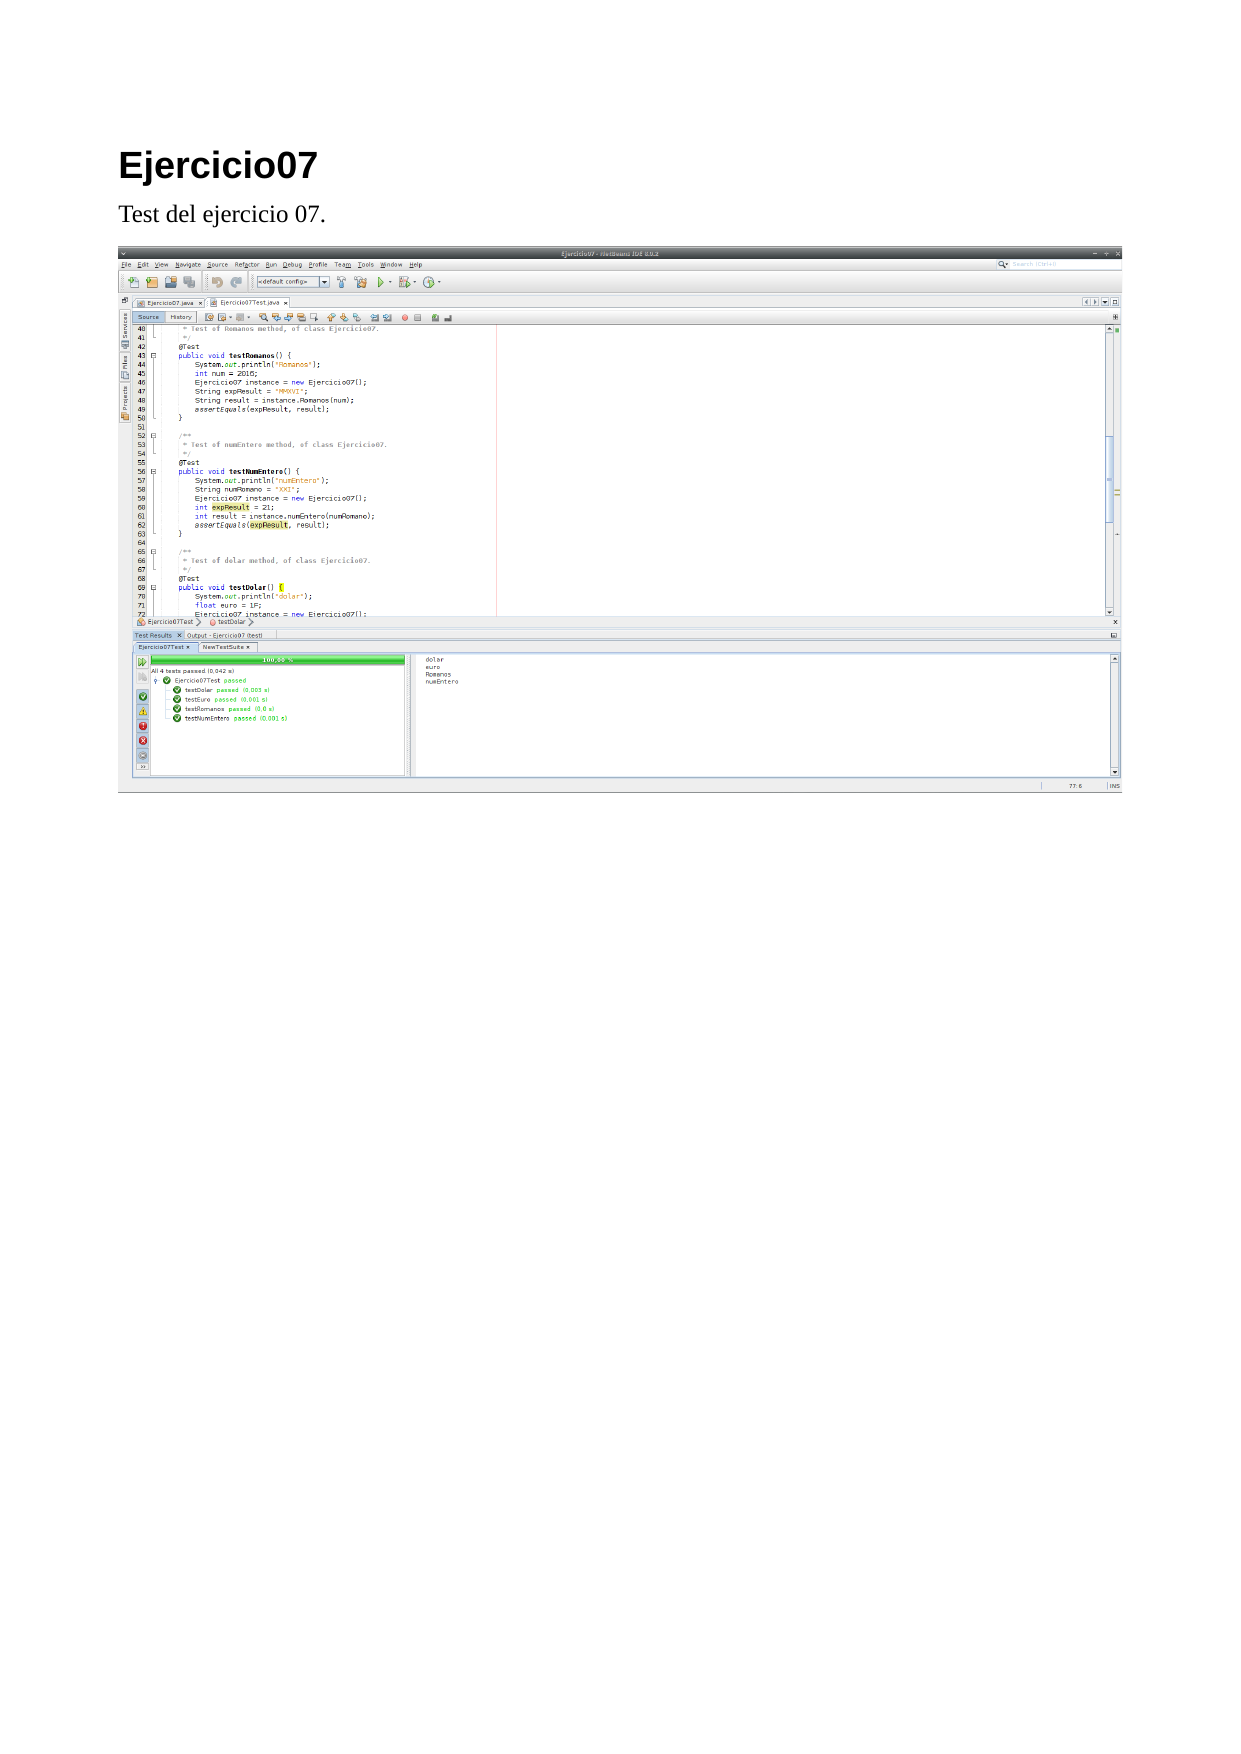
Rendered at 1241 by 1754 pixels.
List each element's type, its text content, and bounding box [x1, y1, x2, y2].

text Test del ejercicio 07. [118, 199, 1122, 228]
picture [118, 246, 1123, 793]
subtitle Ejercicio07 [118, 143, 1122, 187]
